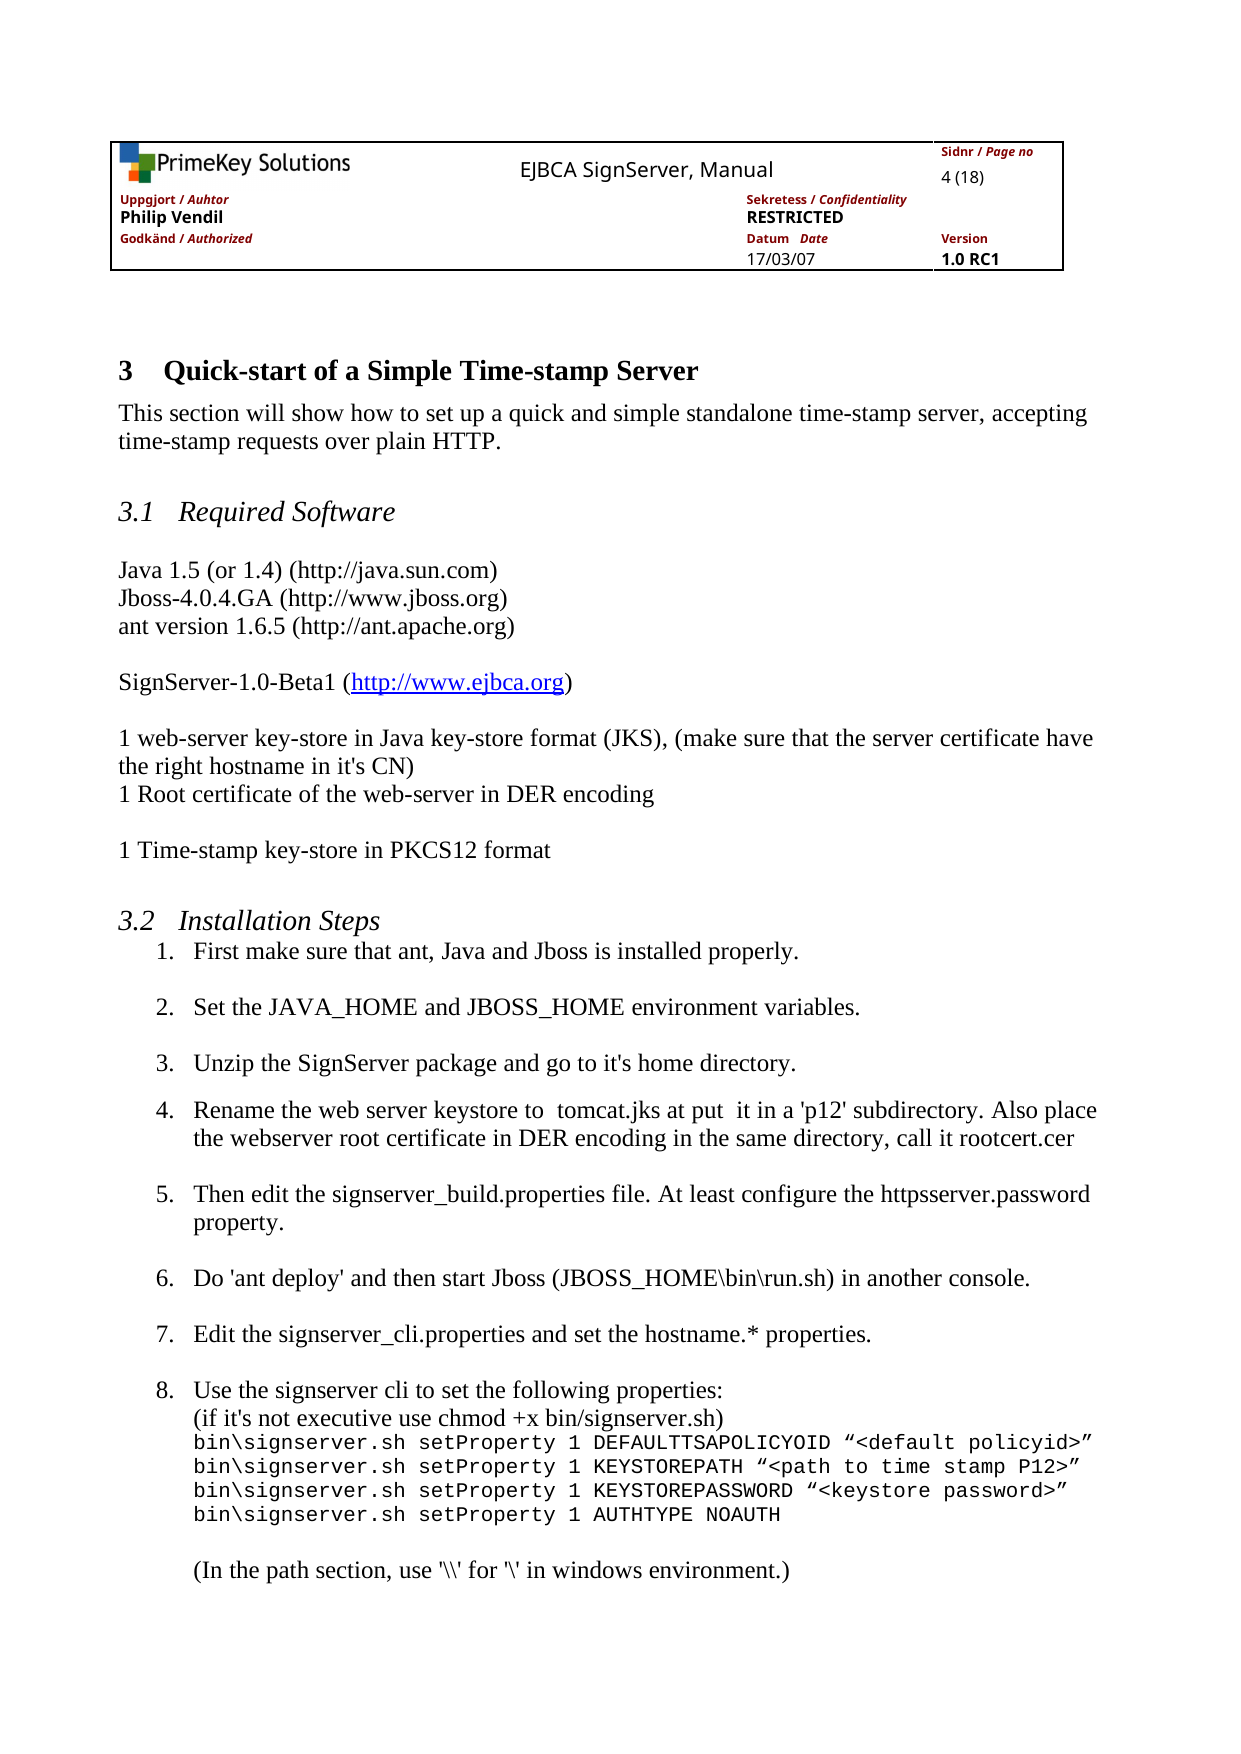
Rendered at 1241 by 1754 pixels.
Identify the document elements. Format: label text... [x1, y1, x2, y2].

list (In the path section, use '\\' for '\' in windows environment.) [156, 1528, 1122, 1612]
list First make sure that ant, Java and Jboss is installed properly. [156, 937, 1122, 993]
text Java 1.5 (or 1.4) (http://java.sun.com) [118, 556, 1122, 584]
list Use the signserver cli to set the following properties: [156, 1376, 1122, 1404]
list Then edit the signserver_build.properties file. At least configure the httpsserver.password property. [156, 1180, 1122, 1236]
list Set the JAVA_HOME and JBOSS_HOME environment variables. [156, 993, 1122, 1049]
subtitle Required Software [118, 495, 1122, 528]
subtitle Installation Steps [118, 905, 1122, 937]
list Edit the signserver_cli.properties and set the hostname.* properties. [156, 1320, 1122, 1348]
text SignServer-1.0-Beta1 (http://www.ejbca.org) [118, 668, 1122, 696]
text ant version 1.6.5 (http://ant.apache.org) [118, 612, 1122, 640]
text 1 web-server key-store in Java key-store format (JKS), (make sure that the server certificate have the right hostname in it's CN) [118, 724, 1122, 780]
text This section will show how to set up a quick and simple standalone time-stamp server, accepting time-stamp requests over plain HTTP. [118, 399, 1122, 455]
text 1 Time-stamp key-store in PKCS12 format [118, 836, 1122, 864]
list Rename the web server keystore to tomcat.jks at put it in a 'p12' subdirectory. Also place the webserver root certificate in DER encoding in the same directory, call it rootcert.cer [156, 1096, 1122, 1152]
list bin\signserver.sh setProperty 1 KEYSTOREPASSWORD “<keystore password>” bin\signserver.sh setProperty 1 AUTHTYPE NOAUTH [156, 1480, 1122, 1528]
list bin\signserver.sh setProperty 1 KEYSTOREPATH “<path to time stamp P12>” [156, 1456, 1122, 1480]
list Unzip the SignServer package and go to it's home directory. [156, 1049, 1122, 1077]
list (if it's not executive use chmod +x bin/signserver.sh) bin\signserver.sh setProperty 1 DEFAULTTSAPOLICYOID “<default policyid>” [156, 1404, 1122, 1456]
text 1 Root certificate of the web-server in DER encoding [118, 780, 1122, 808]
subtitle Quick-start of a Simple Time-stamp Server [118, 354, 1122, 386]
list Do 'ant deploy' and then start Jboss (JBOSS_HOME\bin\run.sh) in another console. [156, 1264, 1122, 1292]
text Jboss-4.0.4.GA (http://www.jboss.org) [118, 584, 1122, 612]
